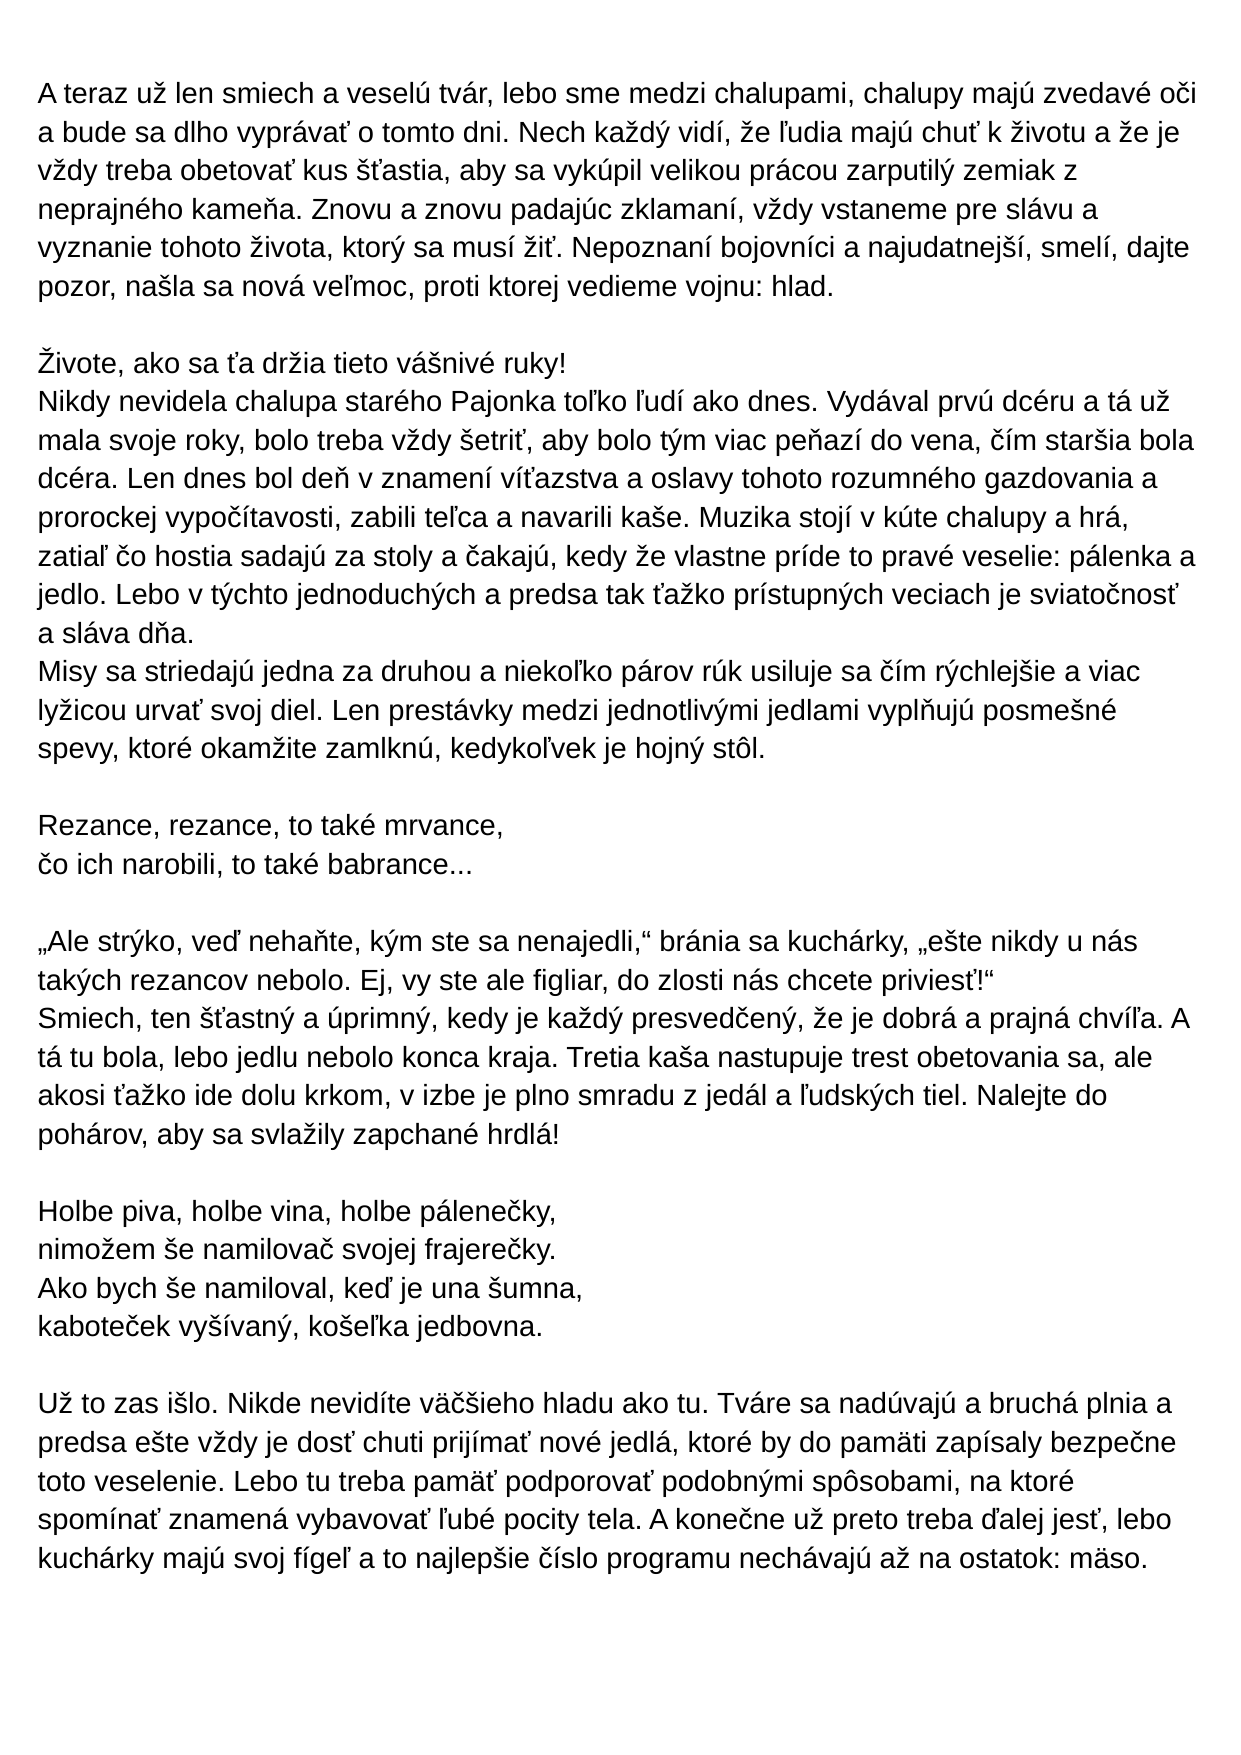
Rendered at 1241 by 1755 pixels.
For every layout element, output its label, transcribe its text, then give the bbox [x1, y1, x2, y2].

text „Ale strýko, veď nehaňte, kým ste sa nenajedli,“ bránia sa kuchárky, „ešte nikdy u nás takých rezancov nebolo. Ej, vy ste ale figliar, do zlosti nás chcete priviesť!“ [37, 924, 1203, 996]
text Smiech, ten šťastný a úprimný, kedy je každý presvedčený, že je dobrá a prajná chvíľa. A tá tu bola, lebo jedlu nebolo konca kraja. Tretia kaša nastupuje trest obetovania sa, ale akosi ťažko ide dolu krkom, v izbe je plno smradu z jedál a ľudských tiel. Nalejte do pohárov, aby sa svlažily zapchané hrdlá! [37, 1001, 1203, 1150]
text Živote, ako sa ťa držia tieto vášnivé ruky! [37, 346, 1203, 379]
text čo ich narobili, to také babrance... [37, 847, 1203, 880]
text A teraz už len smiech a veselú tvár, lebo sme medzi chalupami, chalupy majú zvedavé oči a bude sa dlho vyprávať o tomto dni. Nech každý vidí, že ľudia majú chuť k životu a že je vždy treba obetovať kus šťastia, aby sa vykúpil velikou prácou zarputilý zemiak z neprajného kameňa. Znovu a znovu padajúc zklamaní, vždy vstaneme pre slávu a vyznanie tohoto života, ktorý sa musí žiť. Nepoznaní bojovníci a najudatnejší, smelí, dajte pozor, našla sa nová veľmoc, proti ktorej vedieme vojnu: hlad. [37, 76, 1203, 302]
text nimožem še namilovač svojej frajerečky. [37, 1232, 1203, 1266]
text Misy sa striedajú jedna za druhou a niekoľko párov rúk usiluje sa čím rýchlejšie a viac lyžicou urvať svoj diel. Len prestávky medzi jednotlivými jedlami vyplňujú posmešné spevy, ktoré okamžite zamlknú, kedykoľvek je hojný stôl. [37, 654, 1203, 765]
text Ako bych še namiloval, keď je una šumna, [37, 1271, 1203, 1304]
text Už to zas išlo. Nikde nevidíte väčšieho hladu ako tu. Tváre sa nadúvajú a bruchá plnia a predsa ešte vždy je dosť chuti prijímať nové jedlá, ktoré by do pamäti zapísaly bezpečne toto veselenie. Lebo tu treba pamäť podporovať podobnými spôsobami, na ktoré spomínať znamená vybavovať ľubé pocity tela. A konečne už preto treba ďalej jesť, lebo kuchárky majú svoj fígeľ a to najlepšie číslo programu nechávajú až na ostatok: mäso. [37, 1386, 1203, 1574]
text kaboteček vyšívaný, košeľka jedbovna. [37, 1309, 1203, 1343]
text Nikdy nevidela chalupa starého Pajonka toľko ľudí ako dnes. Vydával prvú dcéru a tá už mala svoje roky, bolo treba vždy šetriť, aby bolo tým viac peňazí do vena, čím staršia bola dcéra. Len dnes bol deň v znamení víťazstva a oslavy tohoto rozumného gazdovania a prorockej vypočítavosti, zabili teľca a navarili kaše. Muzika stojí v kúte chalupy a hrá, zatiaľ čo hostia sadajú za stoly a čakajú, kedy že vlastne príde to pravé veselie: pálenka a jedlo. Lebo v týchto jednoduchých a predsa tak ťažko prístupných veciach je sviatočnosť a sláva dňa. [37, 384, 1203, 649]
text Holbe piva, holbe vina, holbe pálenečky, [37, 1194, 1203, 1227]
text Rezance, rezance, to také mrvance, [37, 808, 1203, 842]
